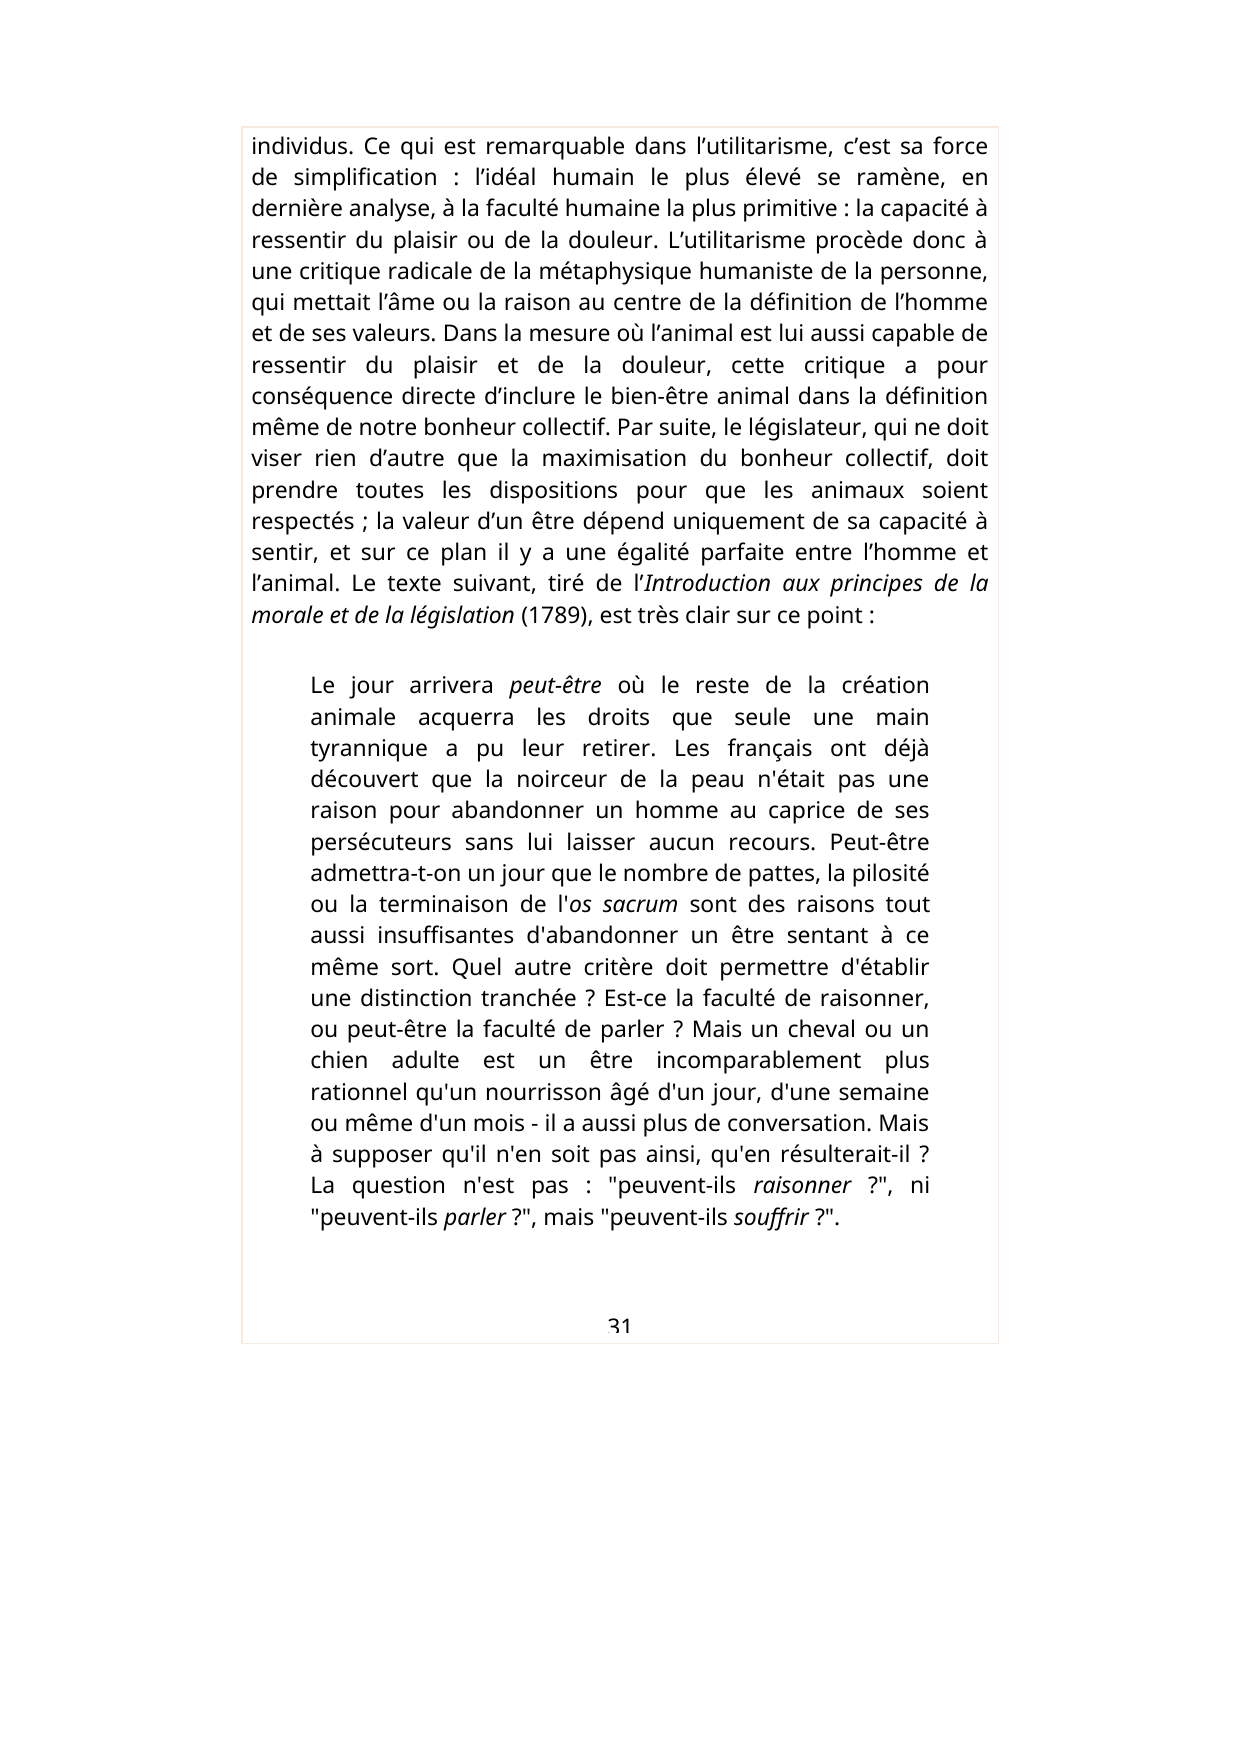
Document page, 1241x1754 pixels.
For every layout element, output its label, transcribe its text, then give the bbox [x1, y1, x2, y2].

text Le jour arrivera peut-être où le reste de la création animale acquerra les droits que seule une main tyrannique a pu leur retirer. Les français ont déjà découvert que la noirceur de la peau n'était pas une raison pour abandonner un homme au caprice de ses persécuteurs sans lui laisser aucun recours. Peut-être admettra-t-on un jour que le nombre de pattes, la pilosité ou la terminaison de l'os sacrum sont des raisons tout aussi insuffisantes d'abandonner un être sentant à ce même sort. Quel autre critère doit permettre d'établir une distinction tranchée ? Est-ce la faculté de raisonner, ou peut-être la faculté de parler ? Mais un cheval ou un chien adulte est un être incomparablement plus rationnel qu'un nourrisson âgé d'un jour, d'une semaine ou même d'un mois - il a aussi plus de conversation. Mais à supposer qu'il n'en soit pas ainsi, qu'en résulterait-il ? La question n'est pas : "peuvent-ils raisonner ?", ni "peuvent-ils parler ?", mais "peuvent-ils souffrir ?". [310, 669, 930, 1232]
text individus. Ce qui est remarquable dans l’utilitarisme, c’est sa force de simplification : l’idéal humain le plus élevé se ramène, en dernière analyse, à la faculté humaine la plus primitive : la capacité à ressentir du plaisir ou de la douleur. L’utilitarisme procède donc à une critique radicale de la métaphysique humaniste de la personne, qui mettait l’âme ou la raison au centre de la définition de l’homme et de ses valeurs. Dans la mesure où l’animal est lui aussi capable de ressentir du plaisir et de la douleur, cette critique a pour conséquence directe d’inclure le bien-être animal dans la définition même de notre bonheur collectif. Par suite, le législateur, qui ne doit viser rien d’autre que la maximisation du bonheur collectif, doit prendre toutes les dispositions pour que les animaux soient respectés ; la valeur d’un être dépend uniquement de sa capacité à sentir, et sur ce plan il y a une égalité parfaite entre l’homme et l’animal. Le texte suivant, tiré de l’Introduction aux principes de la morale et de la législation (1789), est très clair sur ce point : [251, 130, 989, 630]
